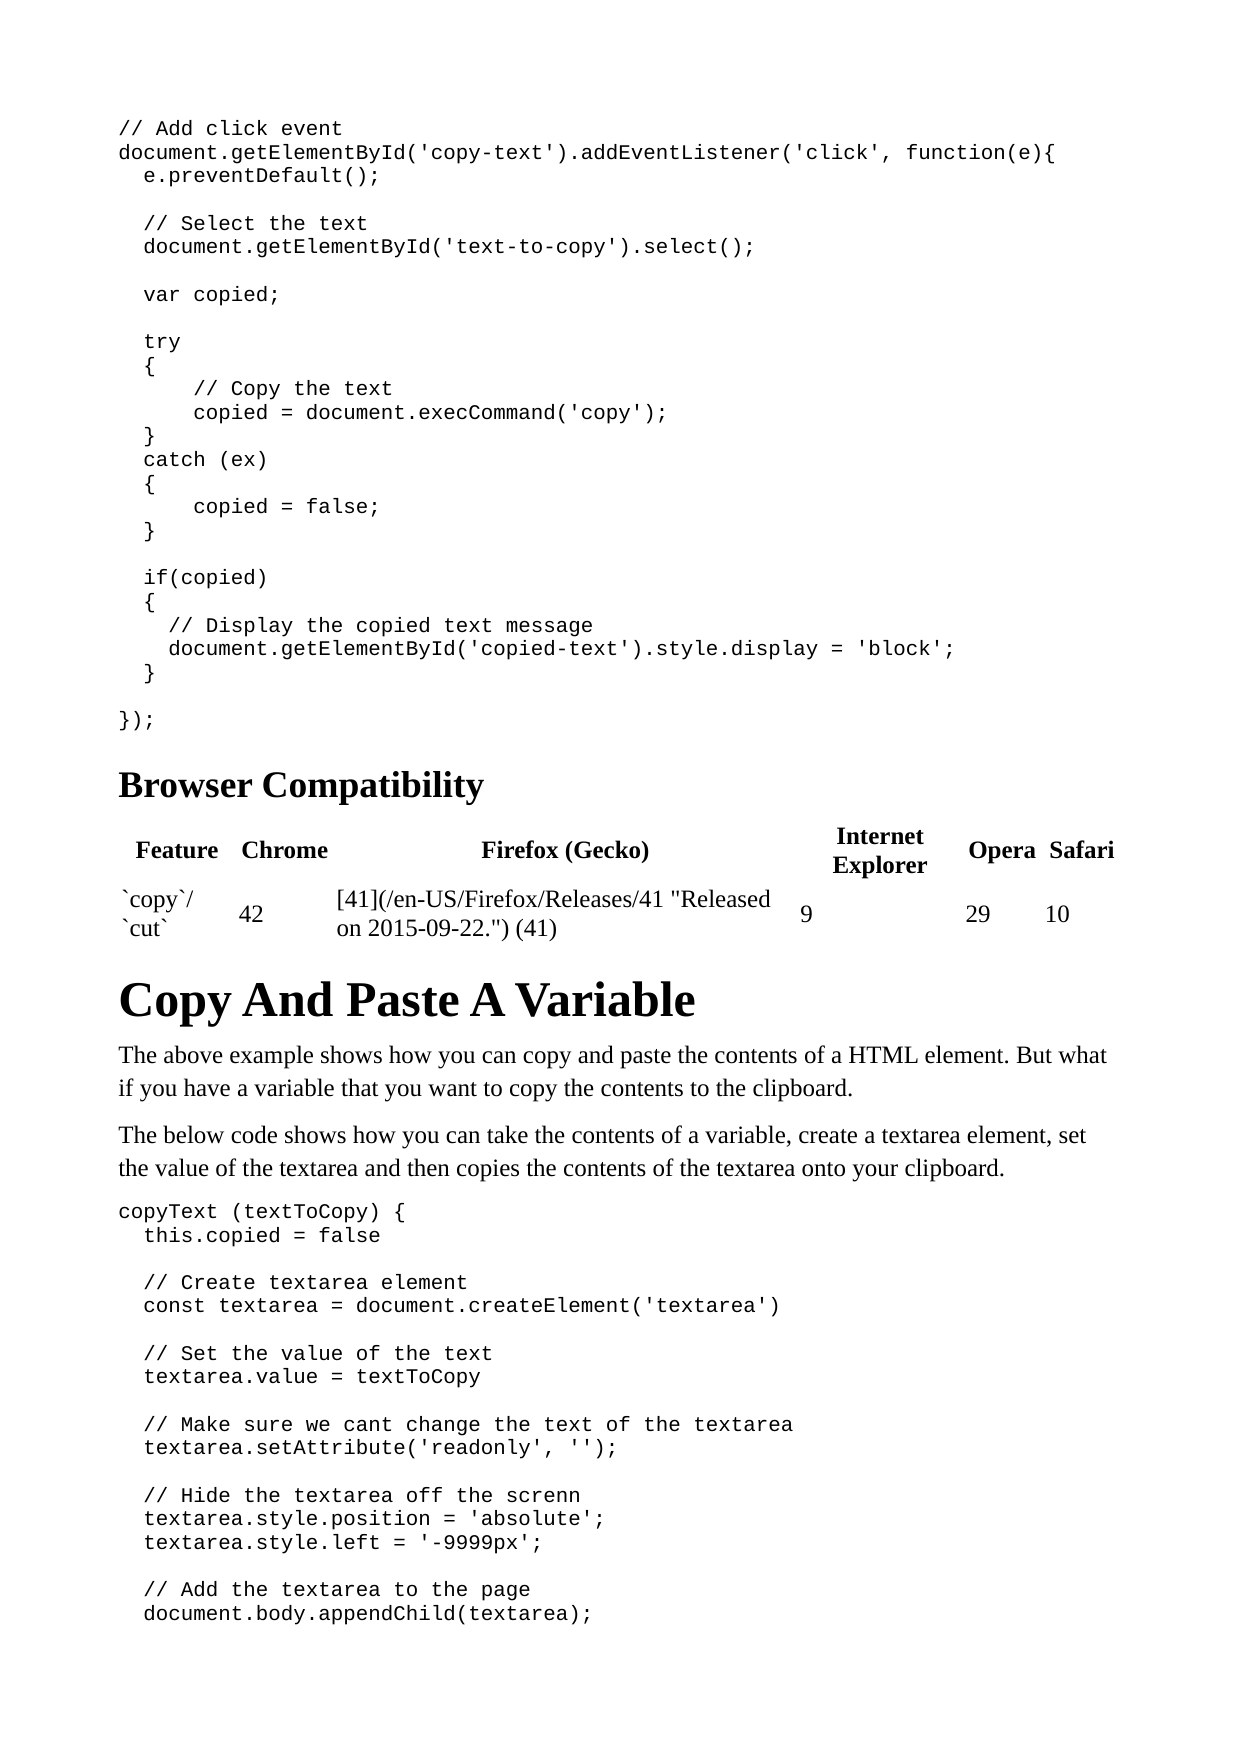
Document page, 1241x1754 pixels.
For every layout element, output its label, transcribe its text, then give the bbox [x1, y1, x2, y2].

text try [118, 331, 1122, 354]
text textarea.style.position = 'absolute'; [118, 1508, 1122, 1532]
text // Set the value of the text [118, 1343, 1122, 1366]
text }); [118, 709, 1122, 733]
text var copied; [118, 284, 1122, 307]
table_cell [41](/en-US/Firefox/Releases/41 "Released on 2015-09-22.") (41) [334, 881, 797, 945]
text { [118, 473, 1122, 496]
text document.getElementById('copied-text').style.display = 'block'; [118, 638, 1122, 662]
text copyText (textToCopy) { [118, 1201, 1122, 1224]
subtitle Copy And Paste A Variable [118, 970, 1122, 1027]
text // Display the copied text message [118, 615, 1122, 638]
text // Copy the text [118, 378, 1122, 402]
text textarea.style.left = '-9999px'; [118, 1532, 1122, 1556]
text // Add click event [118, 118, 1122, 142]
text this.copied = false [118, 1224, 1122, 1248]
text The below code shows how you can take the contents of a variable, create a textarea element, set the value of the textarea and then copies the contents of the textarea onto your clipboard. [118, 1120, 1122, 1182]
table_header Feature [118, 818, 236, 881]
table_cell 9 [797, 881, 962, 945]
text e.preventDefault(); [118, 165, 1122, 189]
table_cell `copy`/`cut` [118, 881, 236, 945]
text // Make sure we cant change the text of the textarea [118, 1414, 1122, 1437]
text textarea.setAttribute('readonly', ''); [118, 1437, 1122, 1461]
table_header Firefox (Gecko) [334, 818, 797, 881]
text // Add the textarea to the page [118, 1579, 1122, 1603]
text document.getElementById('copy-text').addEventListener('click', function(e){ [118, 142, 1122, 165]
table_header Chrome [236, 818, 333, 881]
table_cell 29 [963, 881, 1042, 945]
text const textarea = document.createElement('textarea') [118, 1296, 1122, 1319]
text textarea.value = textToCopy [118, 1366, 1122, 1390]
table_cell 42 [236, 881, 333, 945]
text copied = false; [118, 496, 1122, 520]
text { [118, 354, 1122, 378]
table_header Safari [1042, 818, 1122, 881]
text // Create textarea element [118, 1272, 1122, 1296]
text document.getElementById('text-to-copy').select(); [118, 236, 1122, 260]
text document.body.appendChild(textarea); [118, 1603, 1122, 1627]
text } [118, 662, 1122, 686]
text } [118, 520, 1122, 544]
text The above example shows how you can copy and paste the contents of a HTML element. But what if you have a variable that you want to copy the contents to the clipboard. [118, 1040, 1122, 1101]
text copied = document.execCommand('copy'); [118, 402, 1122, 426]
text // Hide the textarea off the screnn [118, 1485, 1122, 1508]
text } [118, 426, 1122, 449]
table_cell 10 [1042, 881, 1122, 945]
text { [118, 591, 1122, 615]
text // Select the text [118, 213, 1122, 236]
table_header Opera [963, 818, 1042, 881]
table_header Internet Explorer [797, 818, 962, 881]
subtitle Browser Compatibility [118, 762, 1122, 806]
text catch (ex) [118, 449, 1122, 473]
text if(copied) [118, 567, 1122, 591]
